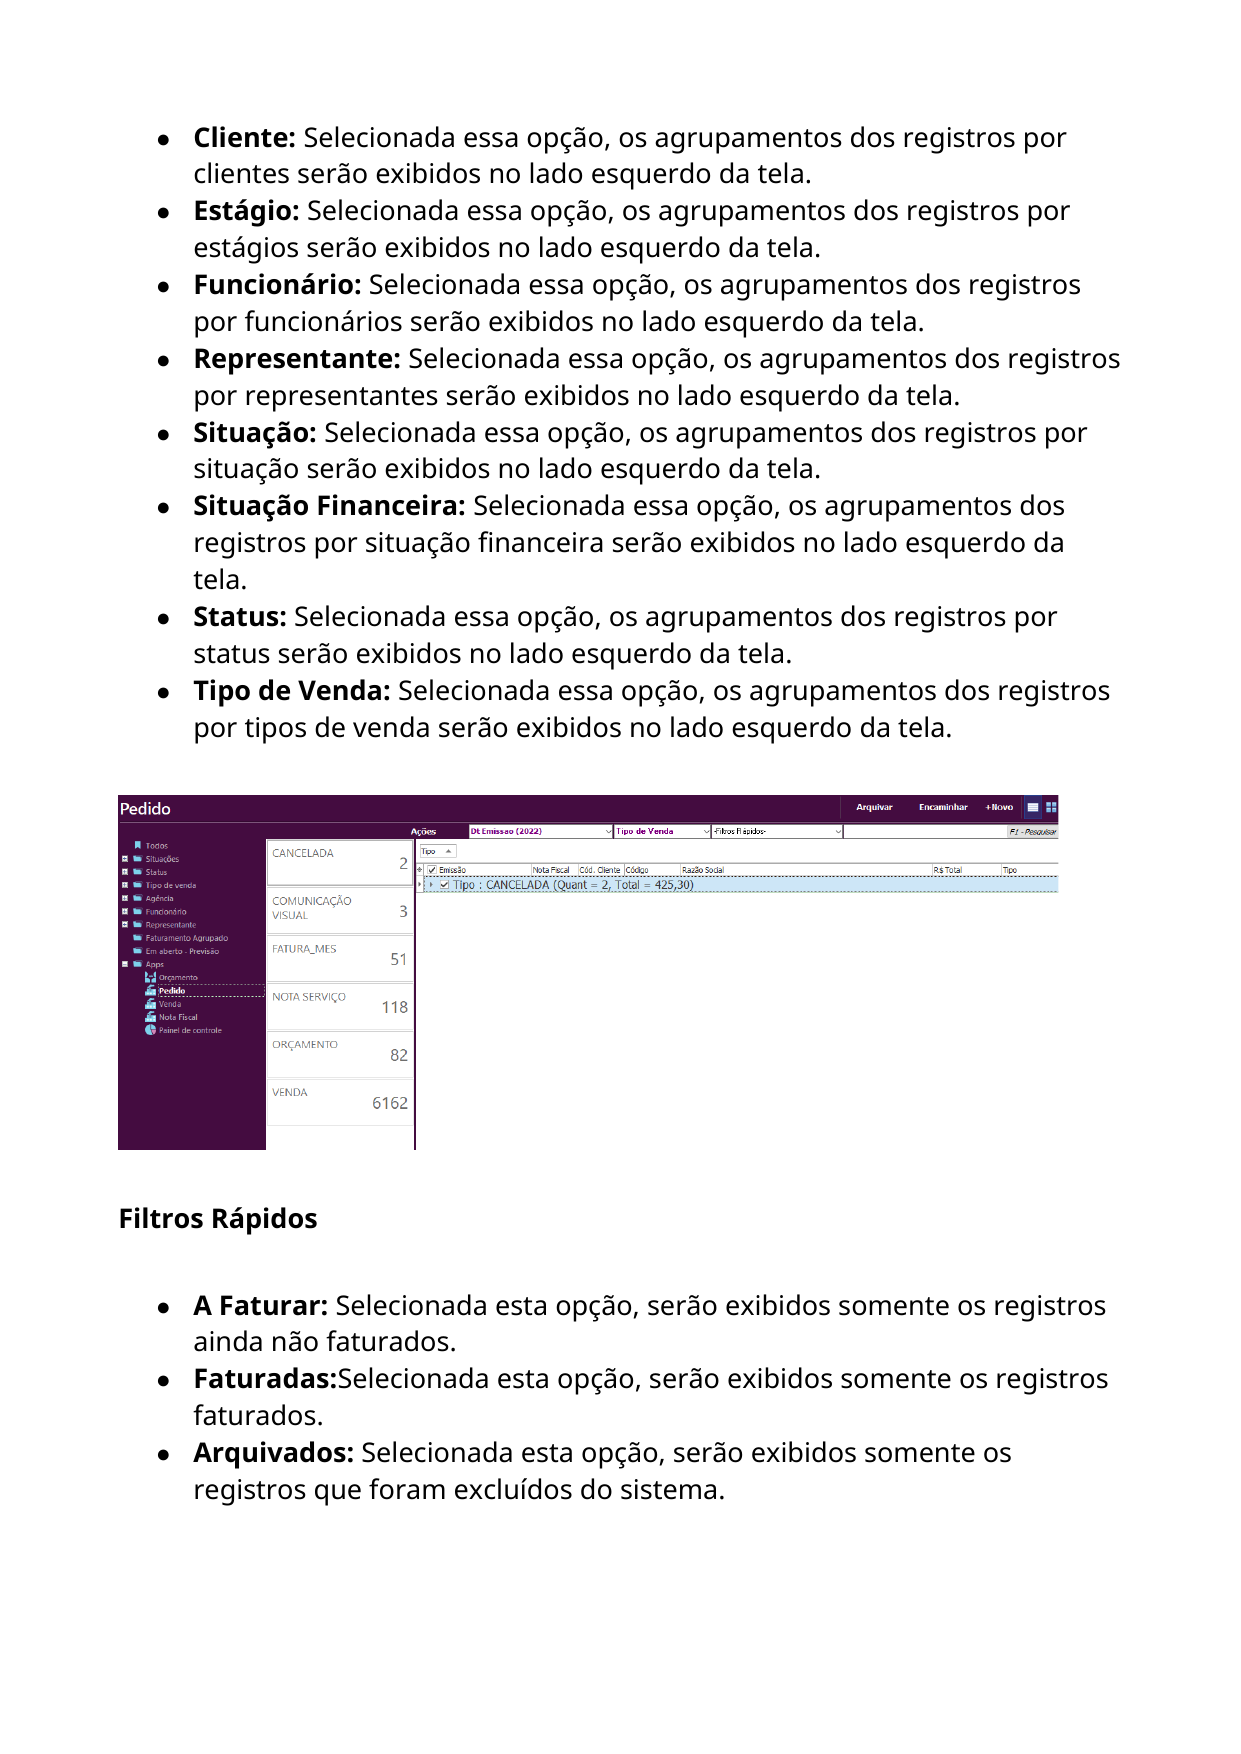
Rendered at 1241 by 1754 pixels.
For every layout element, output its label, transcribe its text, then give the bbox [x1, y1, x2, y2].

list Estágio: Selecionada essa opção, os agrupamentos dos registros por estágios serão exibidos no lado esquerdo da tela. [156, 192, 1122, 266]
list Representante: Selecionada essa opção, os agrupamentos dos registros por representantes serão exibidos no lado esquerdo da tela. [156, 339, 1122, 413]
list Tipo de Venda: Selecionada essa opção, os agrupamentos dos registros por tipos de venda serão exibidos no lado esquerdo da tela. [156, 671, 1122, 745]
list Situação Financeira: Selecionada essa opção, os agrupamentos dos registros por situação financeira serão exibidos no lado esquerdo da tela. [156, 487, 1122, 597]
picture [118, 795, 1059, 1150]
list Arquivados: Selecionada esta opção, serão exibidos somente os registros que foram excluídos do sistema. [156, 1433, 1122, 1507]
list Cliente: Selecionada essa opção, os agrupamentos dos registros por clientes serão exibidos no lado esquerdo da tela. [156, 118, 1122, 192]
list A Faturar: Selecionada esta opção, serão exibidos somente os registros ainda não faturados. [156, 1286, 1122, 1360]
list Funcionário: Selecionada essa opção, os agrupamentos dos registros por funcionários serão exibidos no lado esquerdo da tela. [156, 266, 1122, 339]
list Faturadas:Selecionada esta opção, serão exibidos somente os registros faturados. [156, 1360, 1122, 1433]
text Filtros Rápidos [118, 1199, 1122, 1236]
list Situação: Selecionada essa opção, os agrupamentos dos registros por situação serão exibidos no lado esquerdo da tela. [156, 413, 1122, 487]
list Status: Selecionada essa opção, os agrupamentos dos registros por status serão exibidos no lado esquerdo da tela. [156, 597, 1122, 671]
